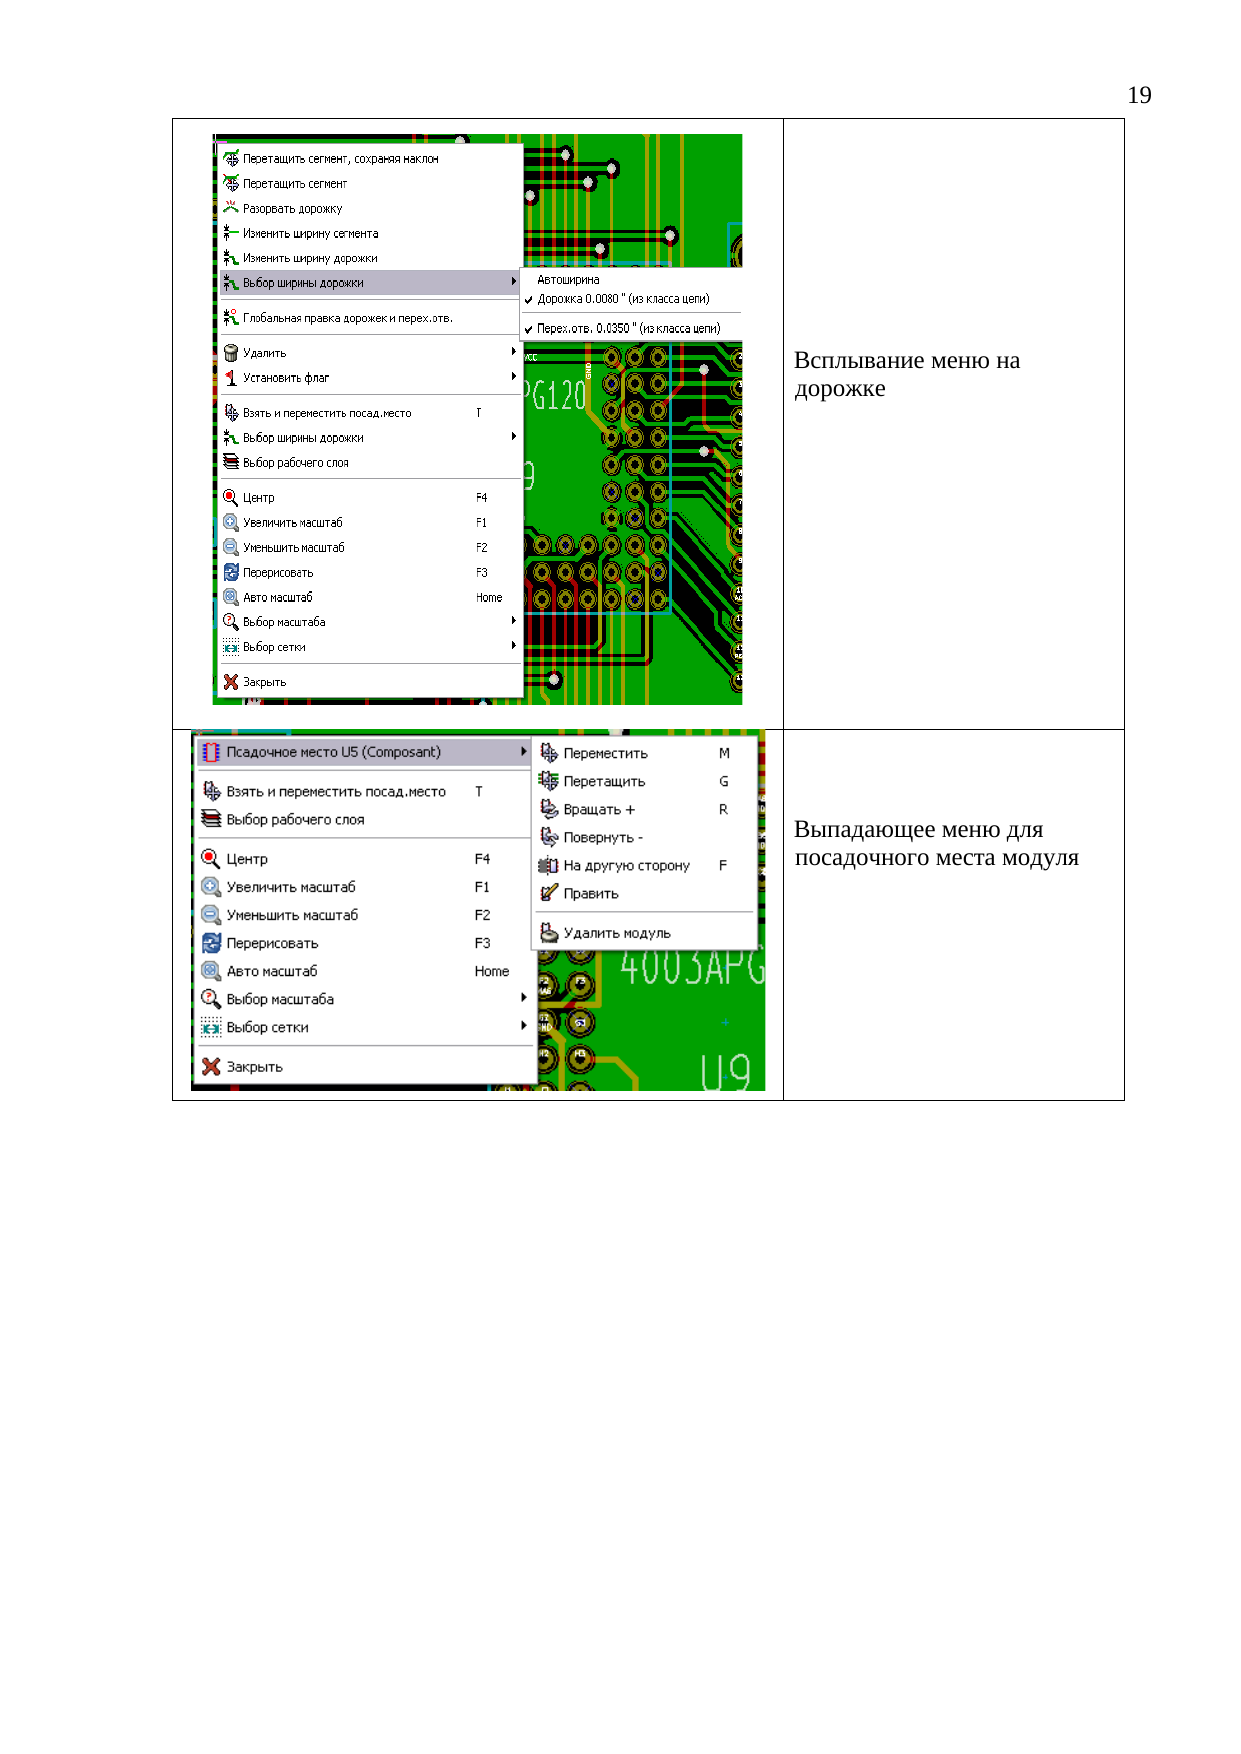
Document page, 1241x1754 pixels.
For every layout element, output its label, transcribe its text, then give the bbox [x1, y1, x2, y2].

table_cell Выпадающее меню для посадочного места модуля [784, 730, 1124, 1100]
picture [191, 729, 766, 1091]
table_cell [173, 730, 783, 1100]
table_cell Всплывание меню на дорожке [784, 119, 1124, 729]
picture [212, 134, 743, 705]
table_cell [173, 119, 783, 729]
